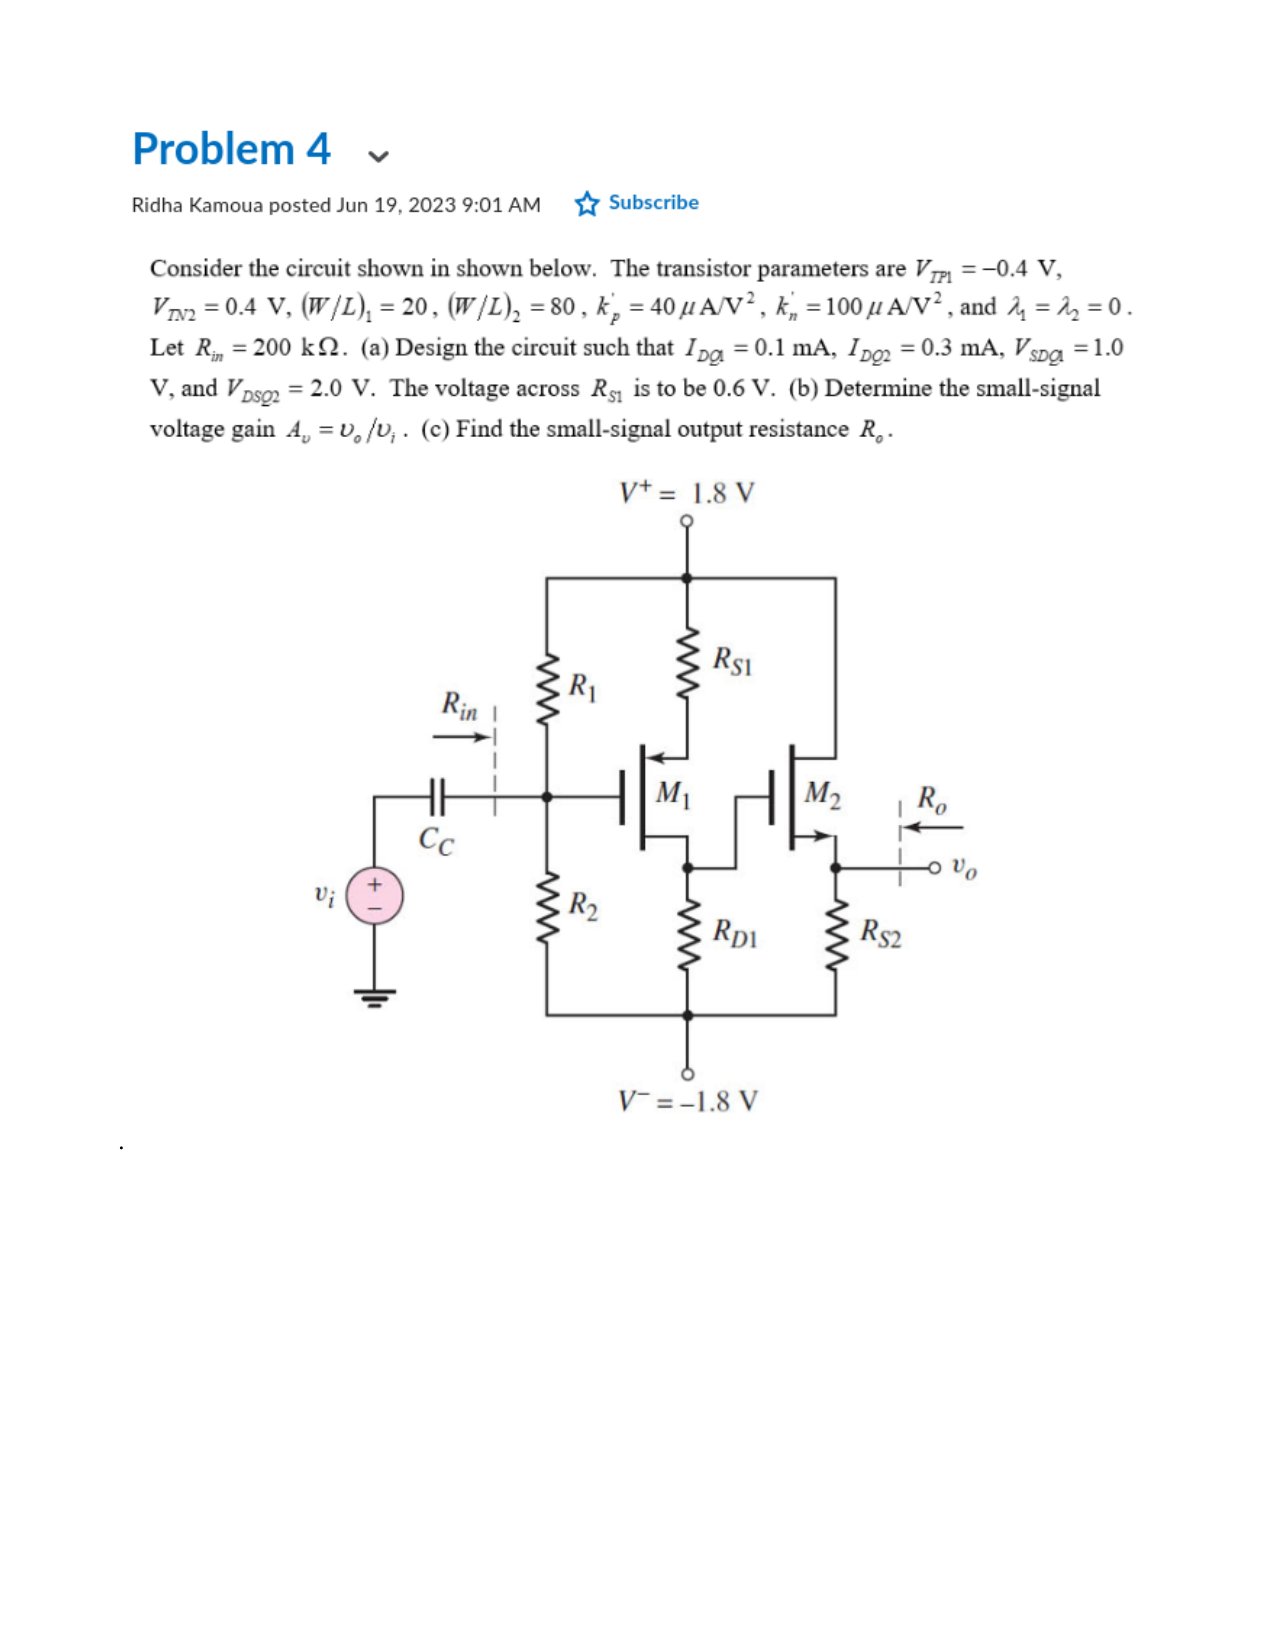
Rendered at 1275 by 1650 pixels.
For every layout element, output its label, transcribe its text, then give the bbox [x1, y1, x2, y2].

text . [118, 1127, 1157, 1155]
picture [118, 118, 1157, 1127]
